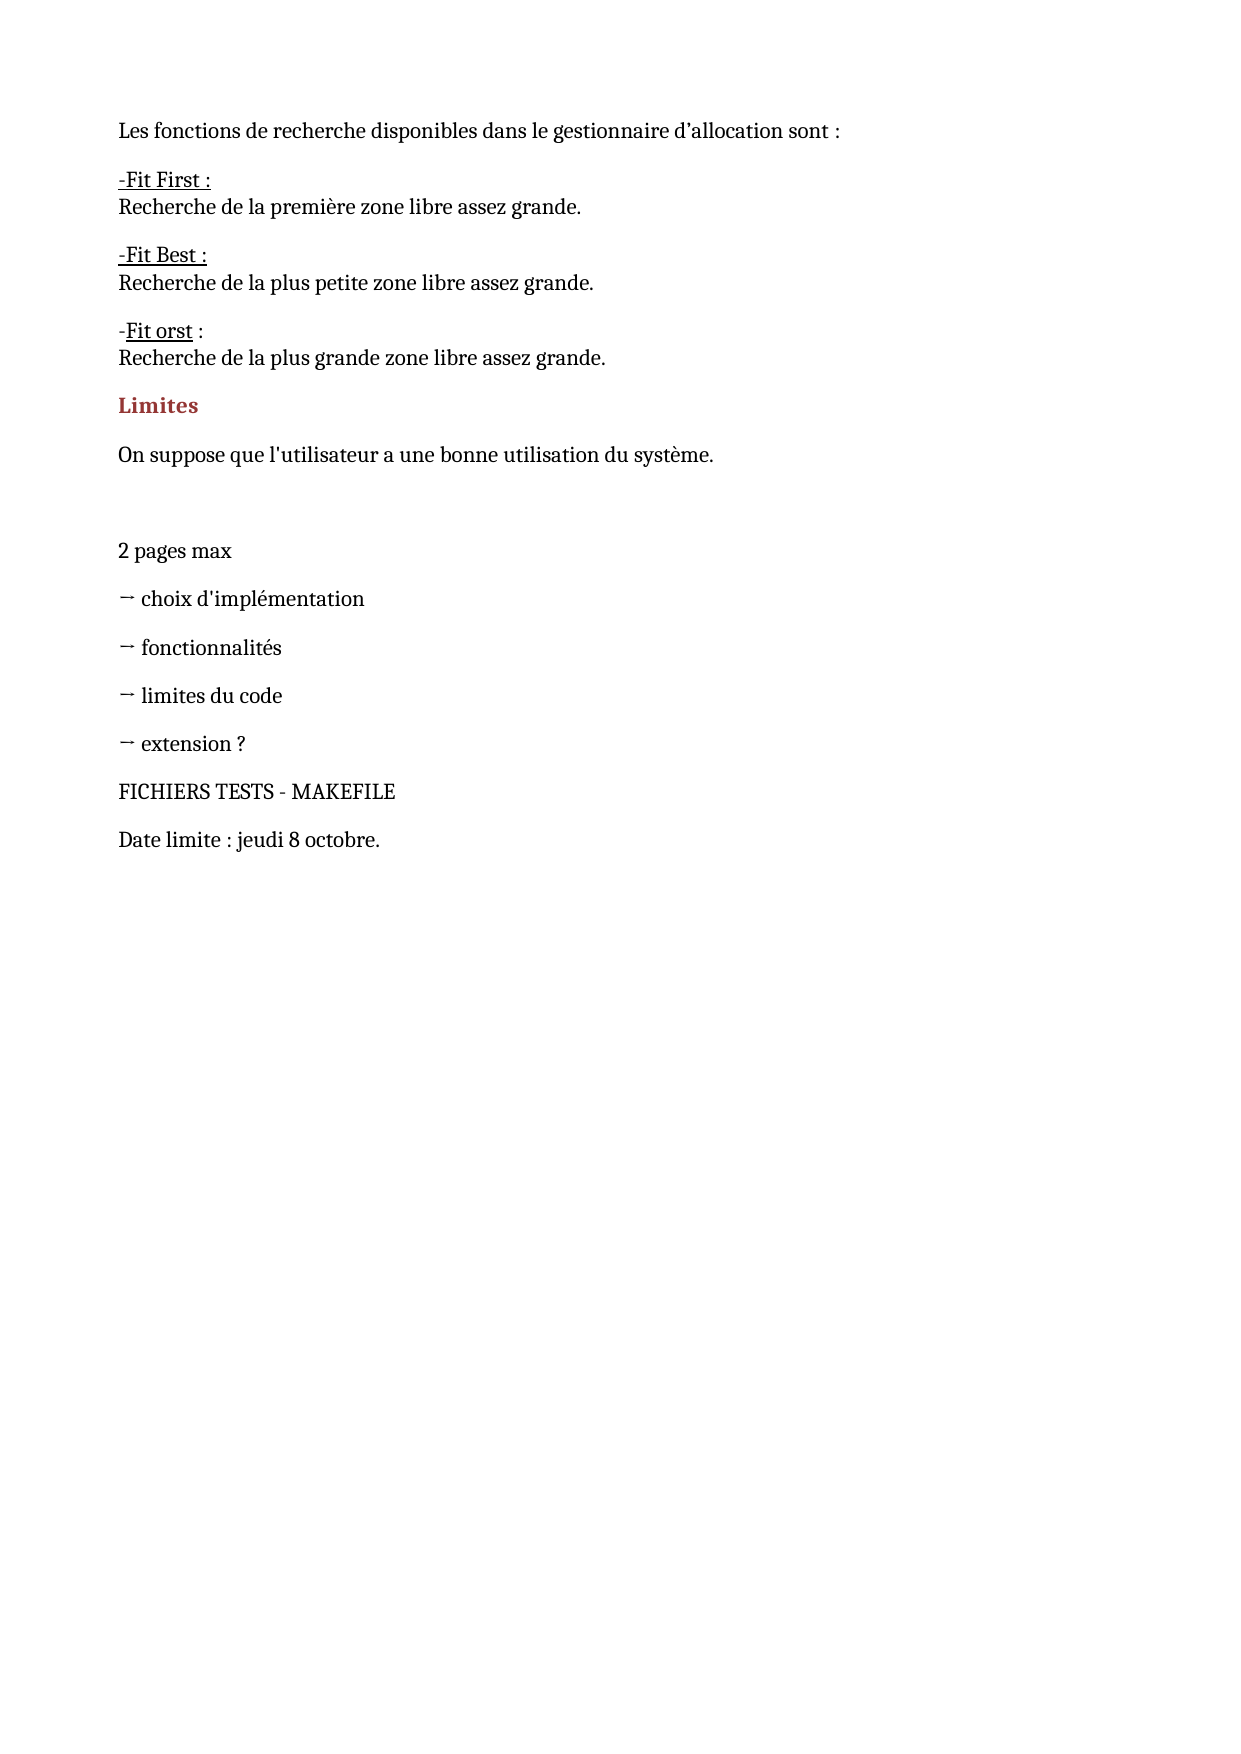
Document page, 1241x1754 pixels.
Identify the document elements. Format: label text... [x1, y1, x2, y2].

text → extension ? [118, 731, 1122, 757]
text → fonctionnalités [118, 634, 1122, 661]
text Les fonctions de recherche disponibles dans le gestionnaire d’allocation sont : [118, 118, 1122, 144]
text -Fit First : [118, 166, 1122, 193]
text -Fit orst : [118, 318, 1122, 344]
text Recherche de la plus grande zone libre assez grande. [118, 345, 1122, 371]
text FICHIERS TESTS - MAKEFILE [118, 779, 1122, 805]
text Recherche de la plus petite zone libre assez grande. [118, 269, 1122, 296]
text Date limite : jeudi 8 octobre. [118, 827, 1122, 854]
text On suppose que l'utilisateur a une bonne utilisation du système. [118, 441, 1122, 468]
text → choix d'implémentation [118, 586, 1122, 612]
text Recherche de la première zone libre assez grande. [118, 194, 1122, 220]
text -Fit Best : [118, 242, 1122, 268]
text 2 pages max [118, 538, 1122, 564]
text Limites [118, 393, 1122, 419]
text → limites du code [118, 683, 1122, 709]
